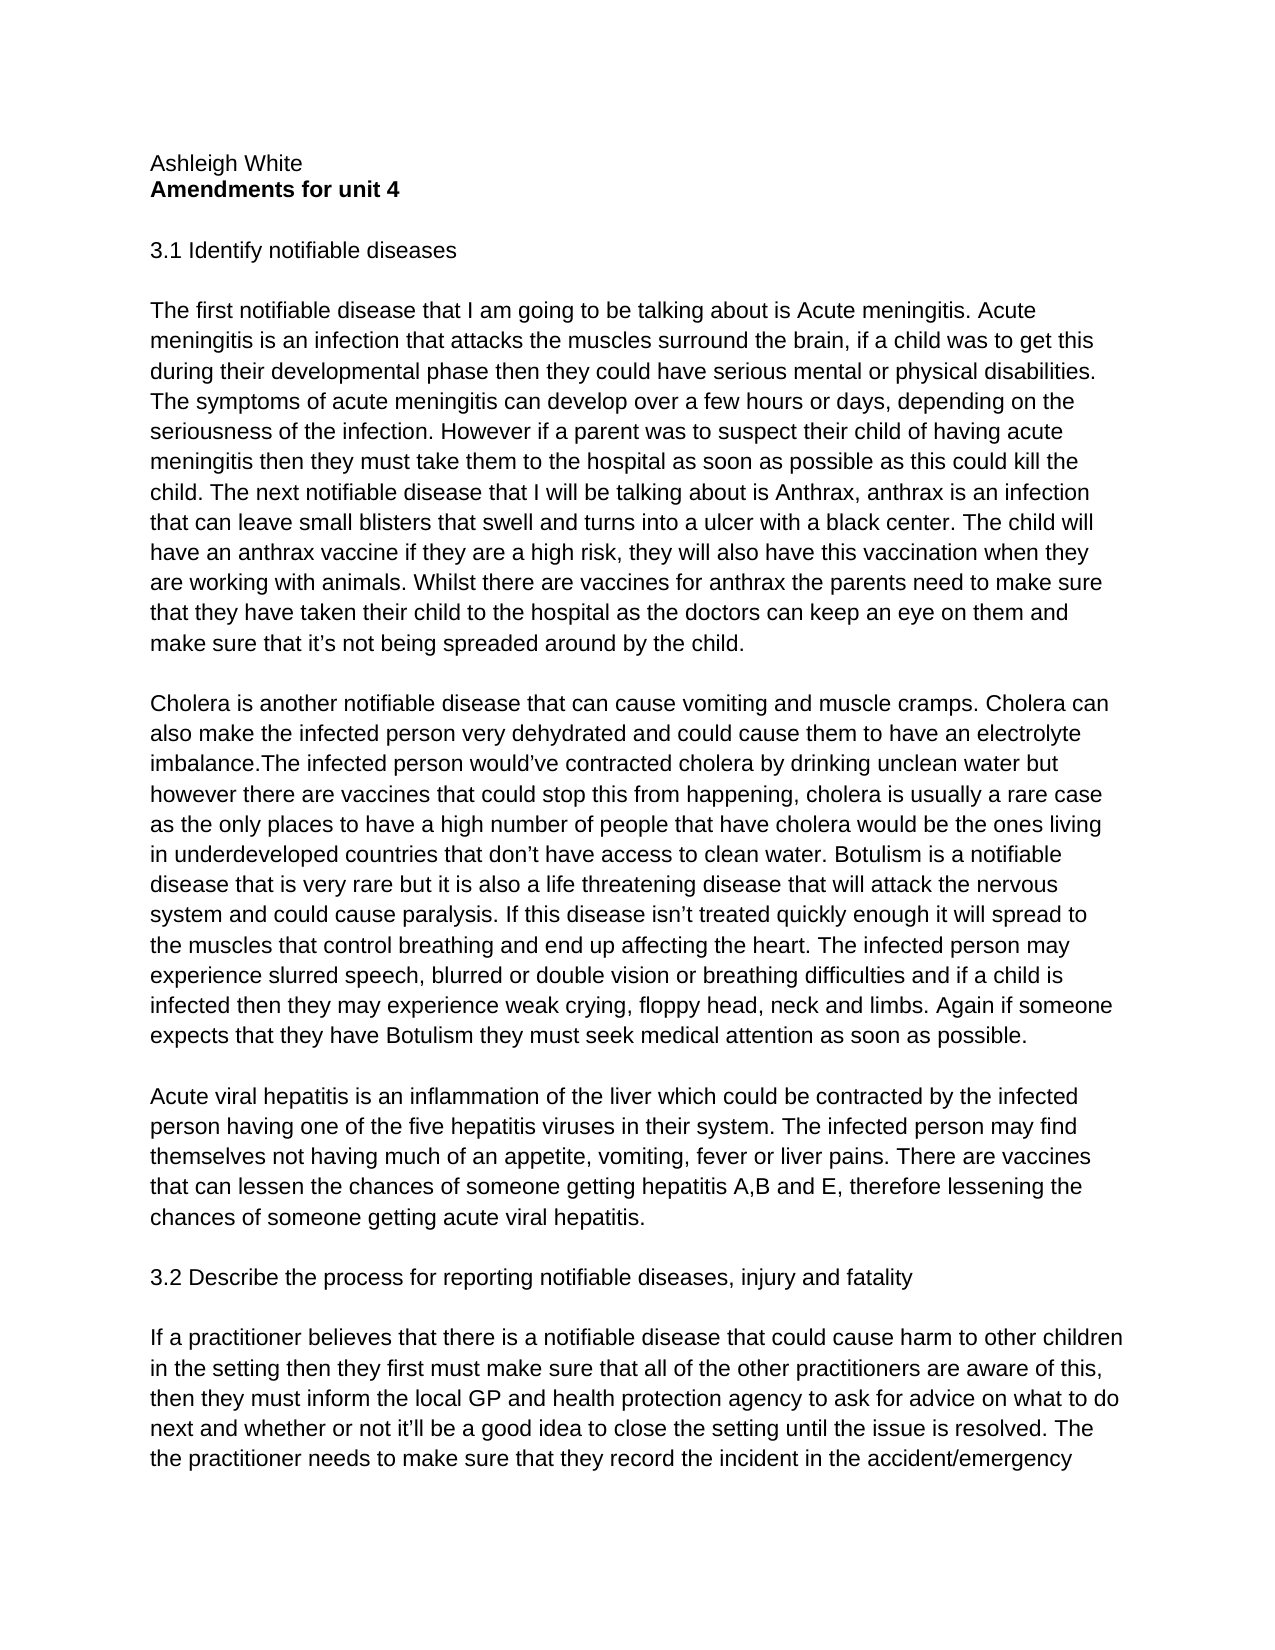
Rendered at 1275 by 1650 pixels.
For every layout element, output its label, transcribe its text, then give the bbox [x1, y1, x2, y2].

text 3.1 Identify notifiable diseases [150, 237, 1125, 263]
text Cholera is another notifiable disease that can cause vomiting and muscle cramps. Cholera can also make the infected person very dehydrated and could cause them to have an electrolyte imbalance.The infected person would’ve contracted cholera by drinking unclean water but however there are vaccines that could stop this from happening, cholera is usually a rare case as the only places to have a high number of people that have cholera would be the ones living in underdeveloped countries that don’t have access to clean water. Botulism is a notifiable disease that is very rare but it is also a life threatening disease that will attack the nervous system and could cause paralysis. If this disease isn’t treated quickly enough it will spread to the muscles that control breathing and end up affecting the heart. The infected person may experience slurred speech, blurred or double vision or breathing difficulties and if a child is infected then they may experience weak crying, floppy head, neck and limbs. Again if someone expects that they have Botulism they must seek medical attention as soon as possible. [150, 690, 1125, 1048]
text 3.2 Describe the process for reporting notifiable diseases, injury and fatality [150, 1264, 1125, 1290]
text Acute viral hepatitis is an inflammation of the liver which could be contracted by the infected person having one of the five hepatitis viruses in their system. The infected person may find themselves not having much of an appetite, vomiting, fever or liver pains. There are vaccines that can lessen the chances of someone getting hepatitis A,B and E, therefore lessening the chances of someone getting acute viral hepatitis. [150, 1083, 1125, 1230]
text If a practitioner believes that there is a notifiable disease that could cause harm to other children in the setting then they first must make sure that all of the other practitioners are aware of this, then they must inform the local GP and health protection agency to ask for advice on what to do next and whether or not it’ll be a good idea to close the setting until the issue is resolved. The the practitioner needs to make sure that they record the incident in the accident/emergency [150, 1324, 1125, 1471]
text The first notifiable disease that I am going to be talking about is Acute meningitis. Acute meningitis is an infection that attacks the muscles surround the brain, if a child was to get this during their developmental phase then they could have serious mental or physical disabilities. The symptoms of acute meningitis can develop over a few hours or days, depending on the seriousness of the infection. However if a parent was to suspect their child of having acute meningitis then they must take them to the hospital as soon as possible as this could kill the child. The next notifiable disease that I will be talking about is Anthrax, anthrax is an infection that can leave small blisters that swell and turns into a ulcer with a black center. The child will have an anthrax vaccine if they are a high risk, they will also have this vaccination when they are working with animals. Whilst there are vaccines for anthrax the parents need to make sure that they have taken their child to the hospital as the doctors can keep an eye on them and make sure that it’s not being spreaded around by the child. [150, 297, 1125, 656]
text Amendments for unit 4 [150, 176, 1125, 203]
